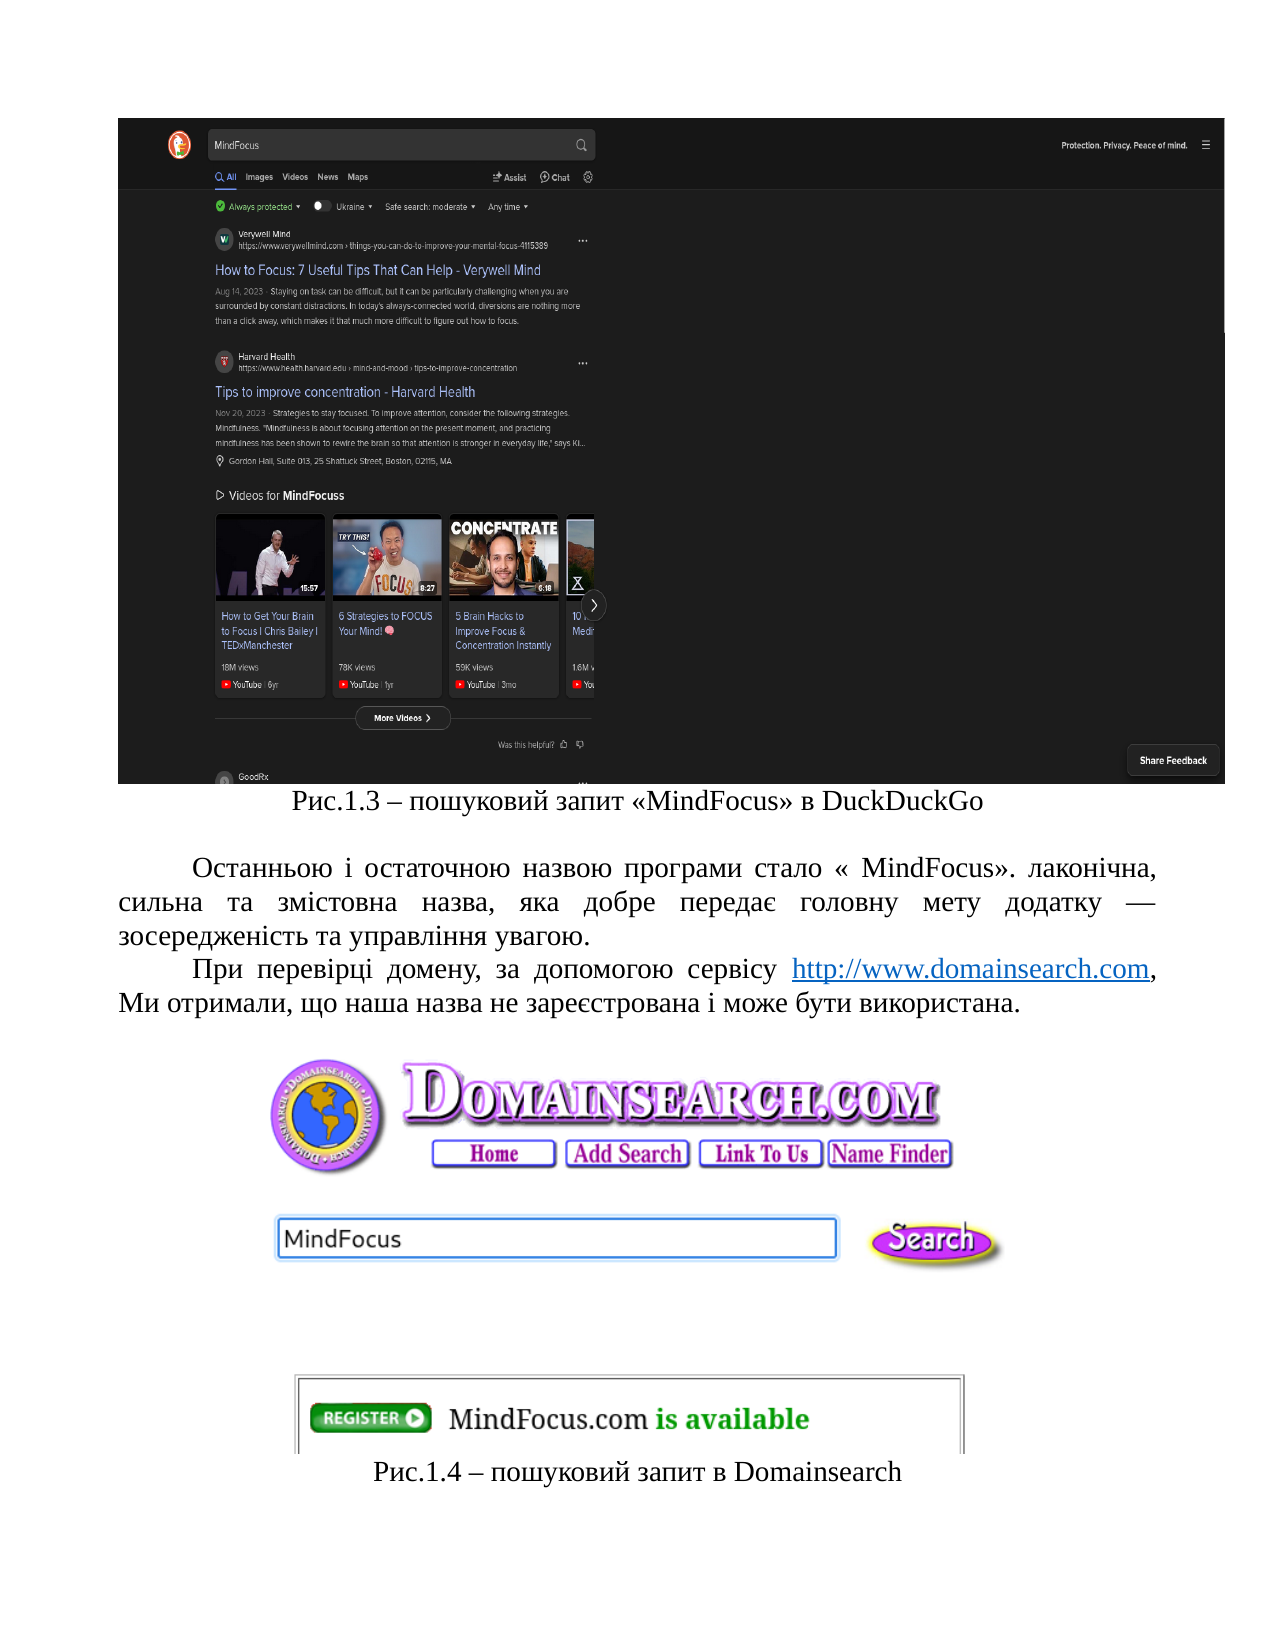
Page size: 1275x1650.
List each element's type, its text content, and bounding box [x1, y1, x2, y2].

picture [118, 118, 1225, 784]
text При перевірці домену, за допомогою сервісу http://www.domainsearch.com, Ми отримали, що наша назва не зареєстрована і може бути використана. [118, 951, 1157, 1018]
picture [144, 1051, 1131, 1454]
text Останньою і остаточною назвою програми стало « MindFocus». лаконічна, сильна та змістовна назва, яка добре передає головну мету додатку — зосередженість та управління увагою. [118, 851, 1157, 951]
text Рис.1.3 – пошуковий запит «MindFocus» в DuckDuckGo [118, 784, 1157, 817]
text Рис.1.4 – пошуковий запит в Domainsearch [118, 1454, 1157, 1488]
